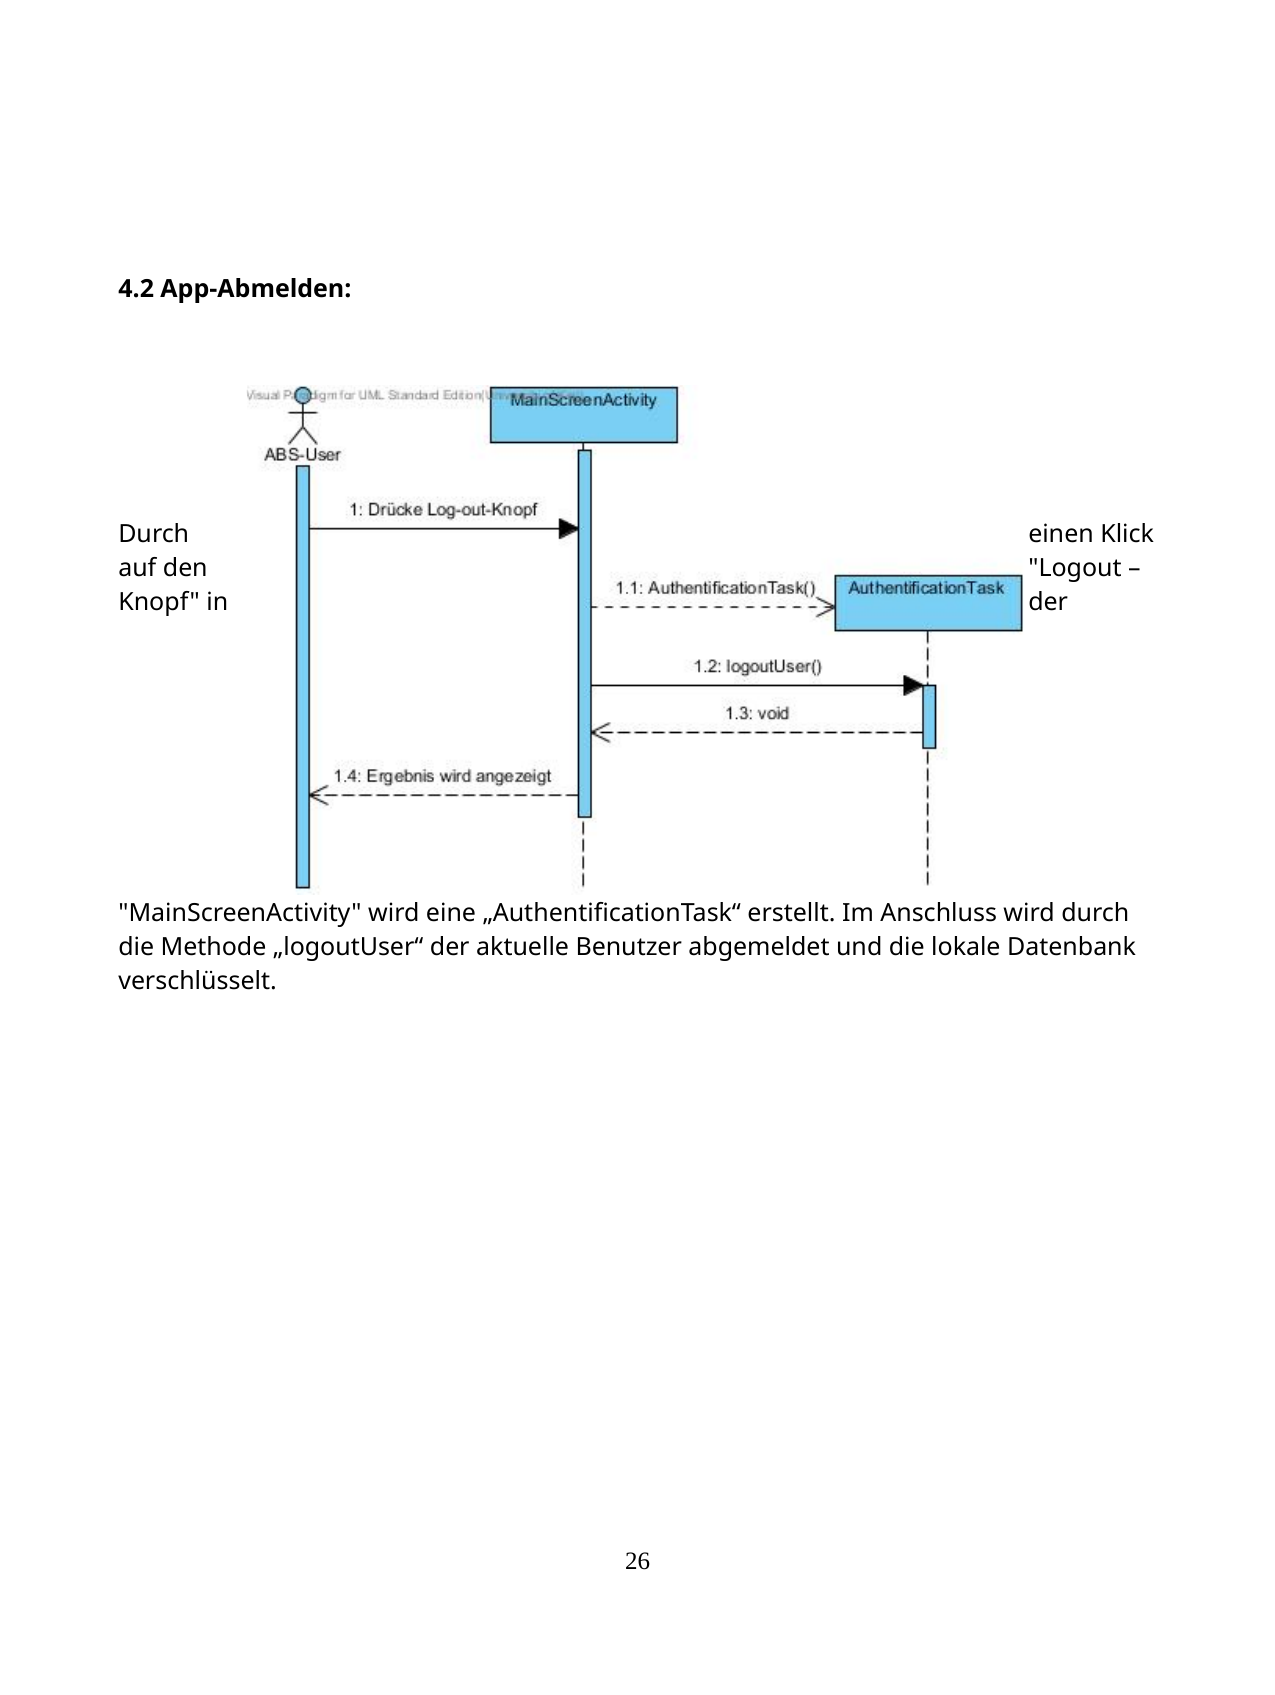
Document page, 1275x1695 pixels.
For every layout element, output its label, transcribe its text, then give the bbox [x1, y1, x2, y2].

subtitle 4.2 App-Abmelden: [118, 270, 1157, 304]
text Durch einen Klick auf den "Logout – Knopf" in der "MainScreenActivity" wird eine „AuthentificationTask“ erstellt. Im Anschluss wird durch die Methode „logoutUser“ der aktuelle Benutzer abgemeldet und die lokale Datenbank verschlüsselt. [118, 516, 1157, 997]
